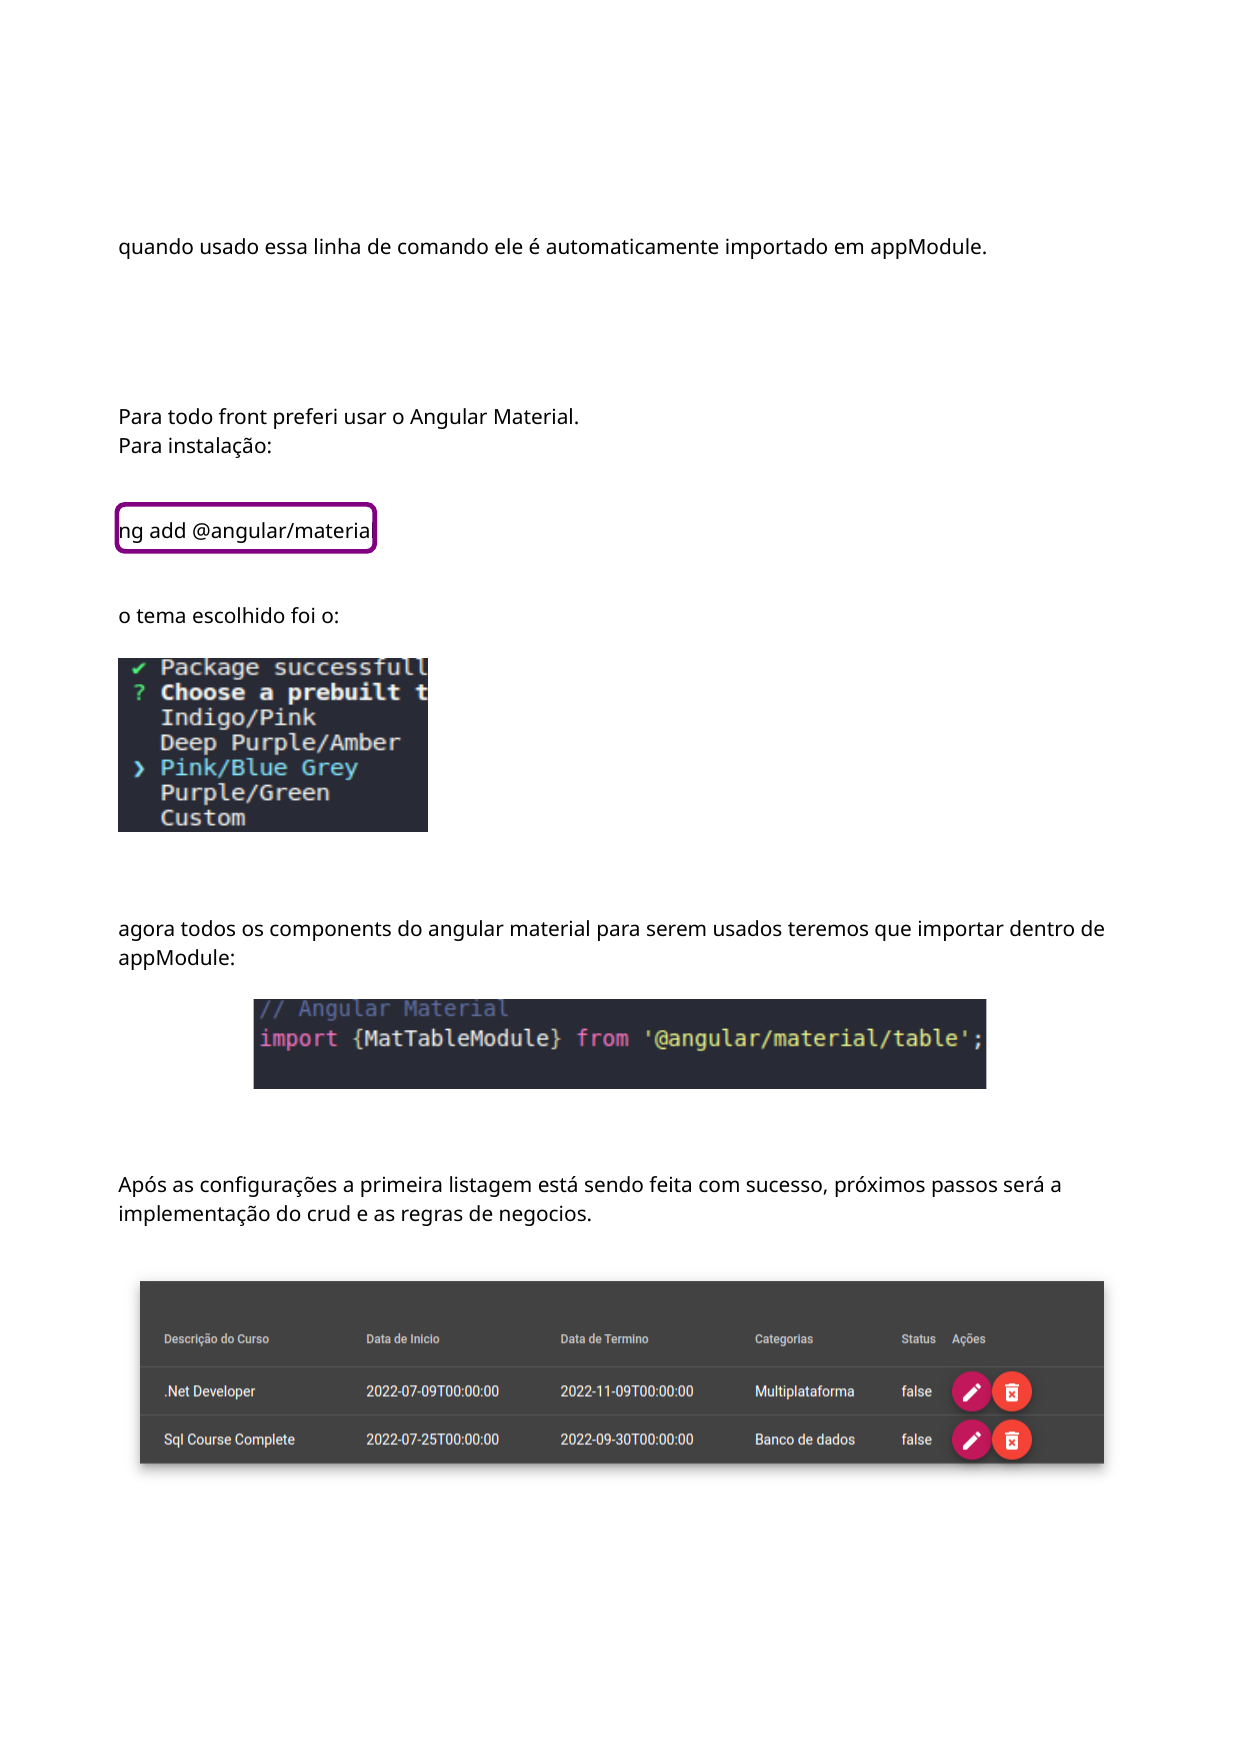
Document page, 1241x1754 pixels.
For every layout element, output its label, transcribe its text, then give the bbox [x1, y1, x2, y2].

text agora todos os components do angular material para serem usados teremos que importar dentro de appModule: [118, 914, 1122, 971]
picture [118, 658, 428, 832]
text Para instalação: [118, 431, 1122, 459]
text quando usado essa linha de comando ele é automaticamente importado em appModule. [118, 232, 1122, 260]
picture [118, 1255, 1123, 1572]
text o tema escolhido foi o: [118, 602, 1122, 630]
text ng add @angular/material [120, 516, 372, 545]
text ng add @angular/material [378, 516, 1122, 545]
text Para todo front preferi usar o Angular Material. [118, 402, 1122, 431]
picture [253, 999, 987, 1089]
text Após as configurações a primeira listagem está sendo feita com sucesso, próximos passos será a implementação do crud e as regras de negocios. [118, 1170, 1122, 1227]
